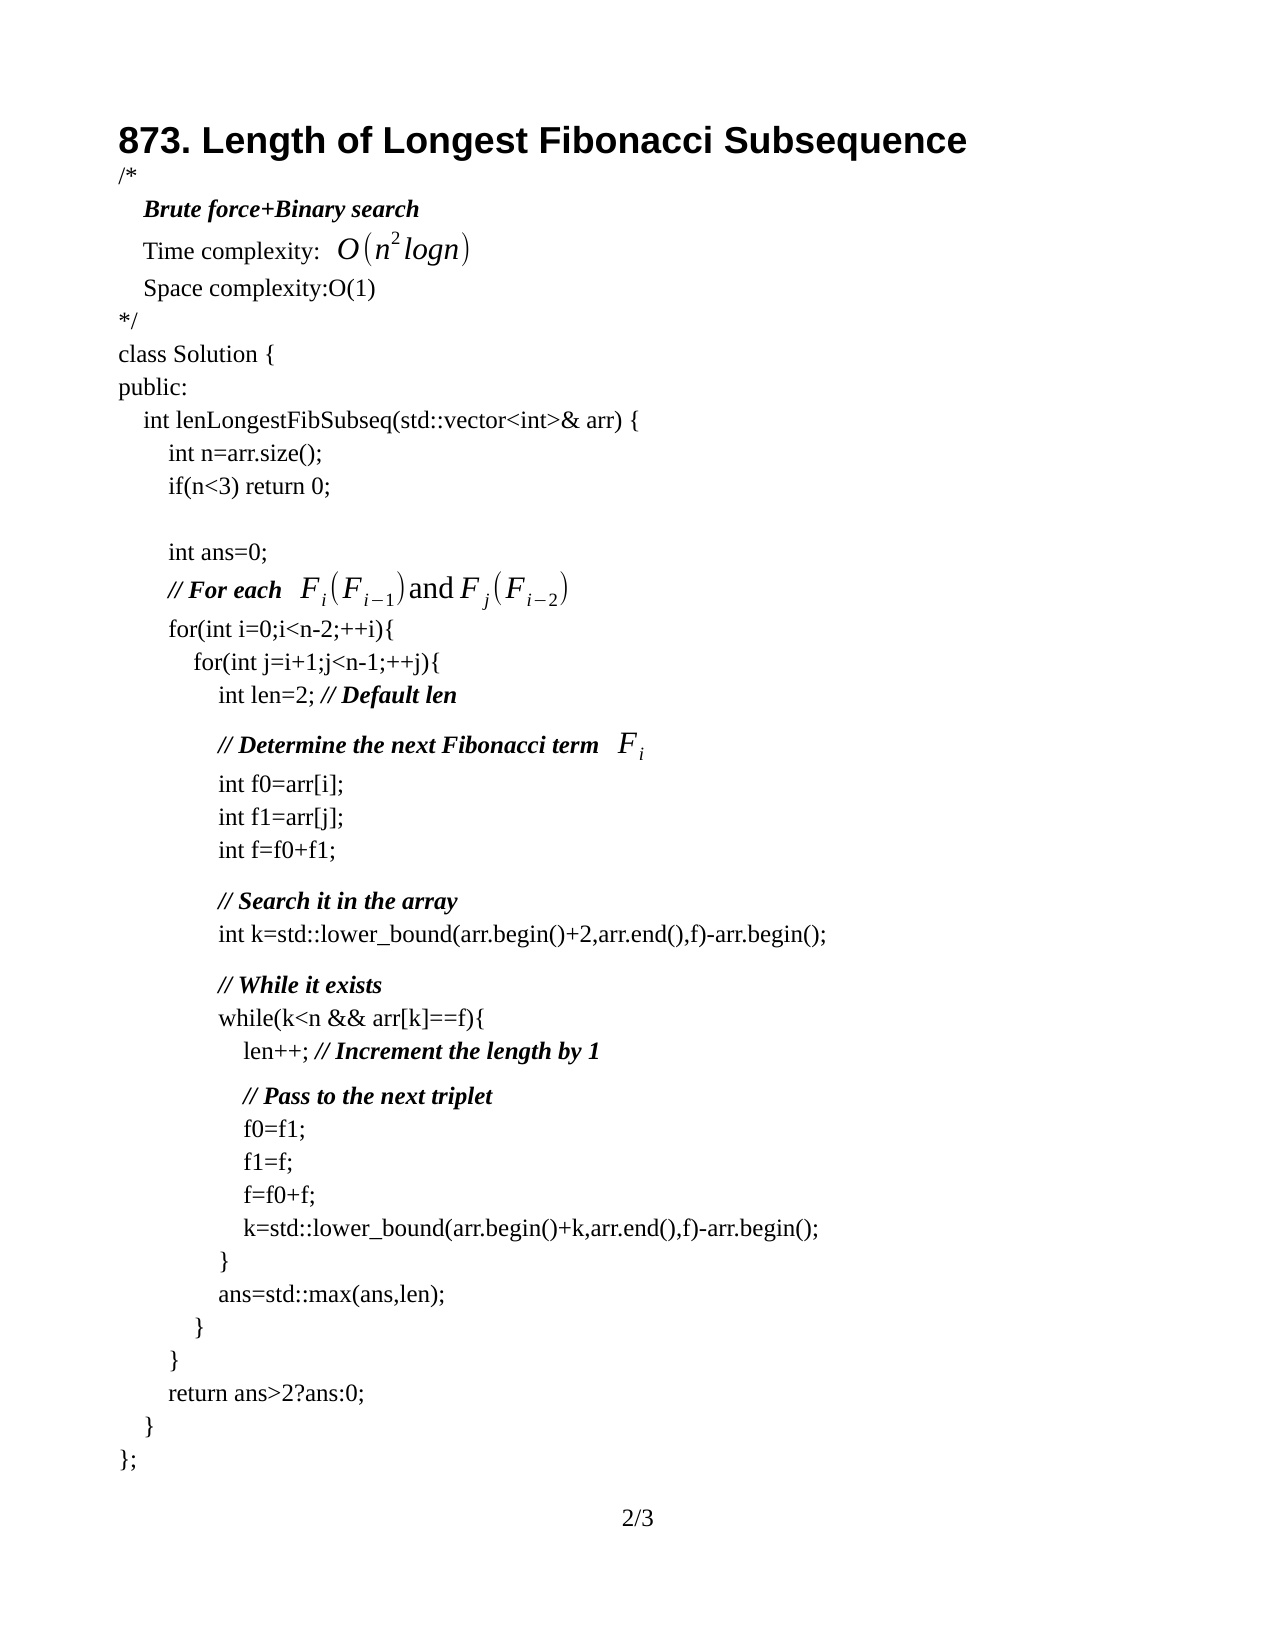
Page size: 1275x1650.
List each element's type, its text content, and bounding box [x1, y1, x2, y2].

subtitle 873. Length of Longest Fibonacci Subsequence [118, 118, 1157, 161]
text int n=arr.size(); [118, 438, 1157, 467]
text // Pass to the next triplet [118, 1081, 1157, 1110]
text Space complexity:O(1) [118, 273, 1157, 302]
text } [118, 1312, 1157, 1341]
text Time complexity: [118, 227, 1157, 269]
text int k=std::lower_bound(arr.begin()+2,arr.end(),f)-arr.begin(); [118, 919, 1157, 948]
text for(int j=i+1;j<n-1;++j){ [118, 647, 1157, 676]
text int ans=0; [118, 537, 1157, 566]
text int f1=arr[j]; [118, 802, 1157, 831]
text for(int i=0;i<n-2;++i){ [118, 614, 1157, 643]
text } [118, 1411, 1157, 1440]
text } [118, 1246, 1157, 1275]
text /* [118, 161, 1157, 190]
text return ans>2?ans:0; [118, 1378, 1157, 1407]
text // Search it in the array [118, 886, 1157, 915]
text f1=f; [118, 1147, 1157, 1176]
text int f0=arr[i]; [118, 769, 1157, 798]
text // For each [118, 570, 1157, 610]
text if(n<3) return 0; [118, 471, 1157, 500]
text int len=2; // Default len [118, 681, 1157, 709]
text k=std::lower_bound(arr.begin()+k,arr.end(),f)-arr.begin(); [118, 1213, 1157, 1242]
text len++; // Increment the length by 1 [118, 1036, 1157, 1065]
text f=f0+f; [118, 1180, 1157, 1209]
text // While it exists [118, 970, 1157, 999]
text int lenLongestFibSubseq(std::vector<int>& arr) { [118, 405, 1157, 434]
text public: [118, 372, 1157, 401]
text // Determine the next Fibonacci term [118, 726, 1157, 765]
text while(k<n && arr[k]==f){ [118, 1003, 1157, 1032]
text Brute force+Binary search [118, 194, 1157, 223]
text */ [118, 306, 1157, 335]
text ans=std::max(ans,len); [118, 1279, 1157, 1308]
text int f=f0+f1; [118, 835, 1157, 864]
text } [118, 1345, 1157, 1374]
text f0=f1; [118, 1114, 1157, 1143]
text class Solution { [118, 339, 1157, 368]
text }; [118, 1444, 1157, 1473]
